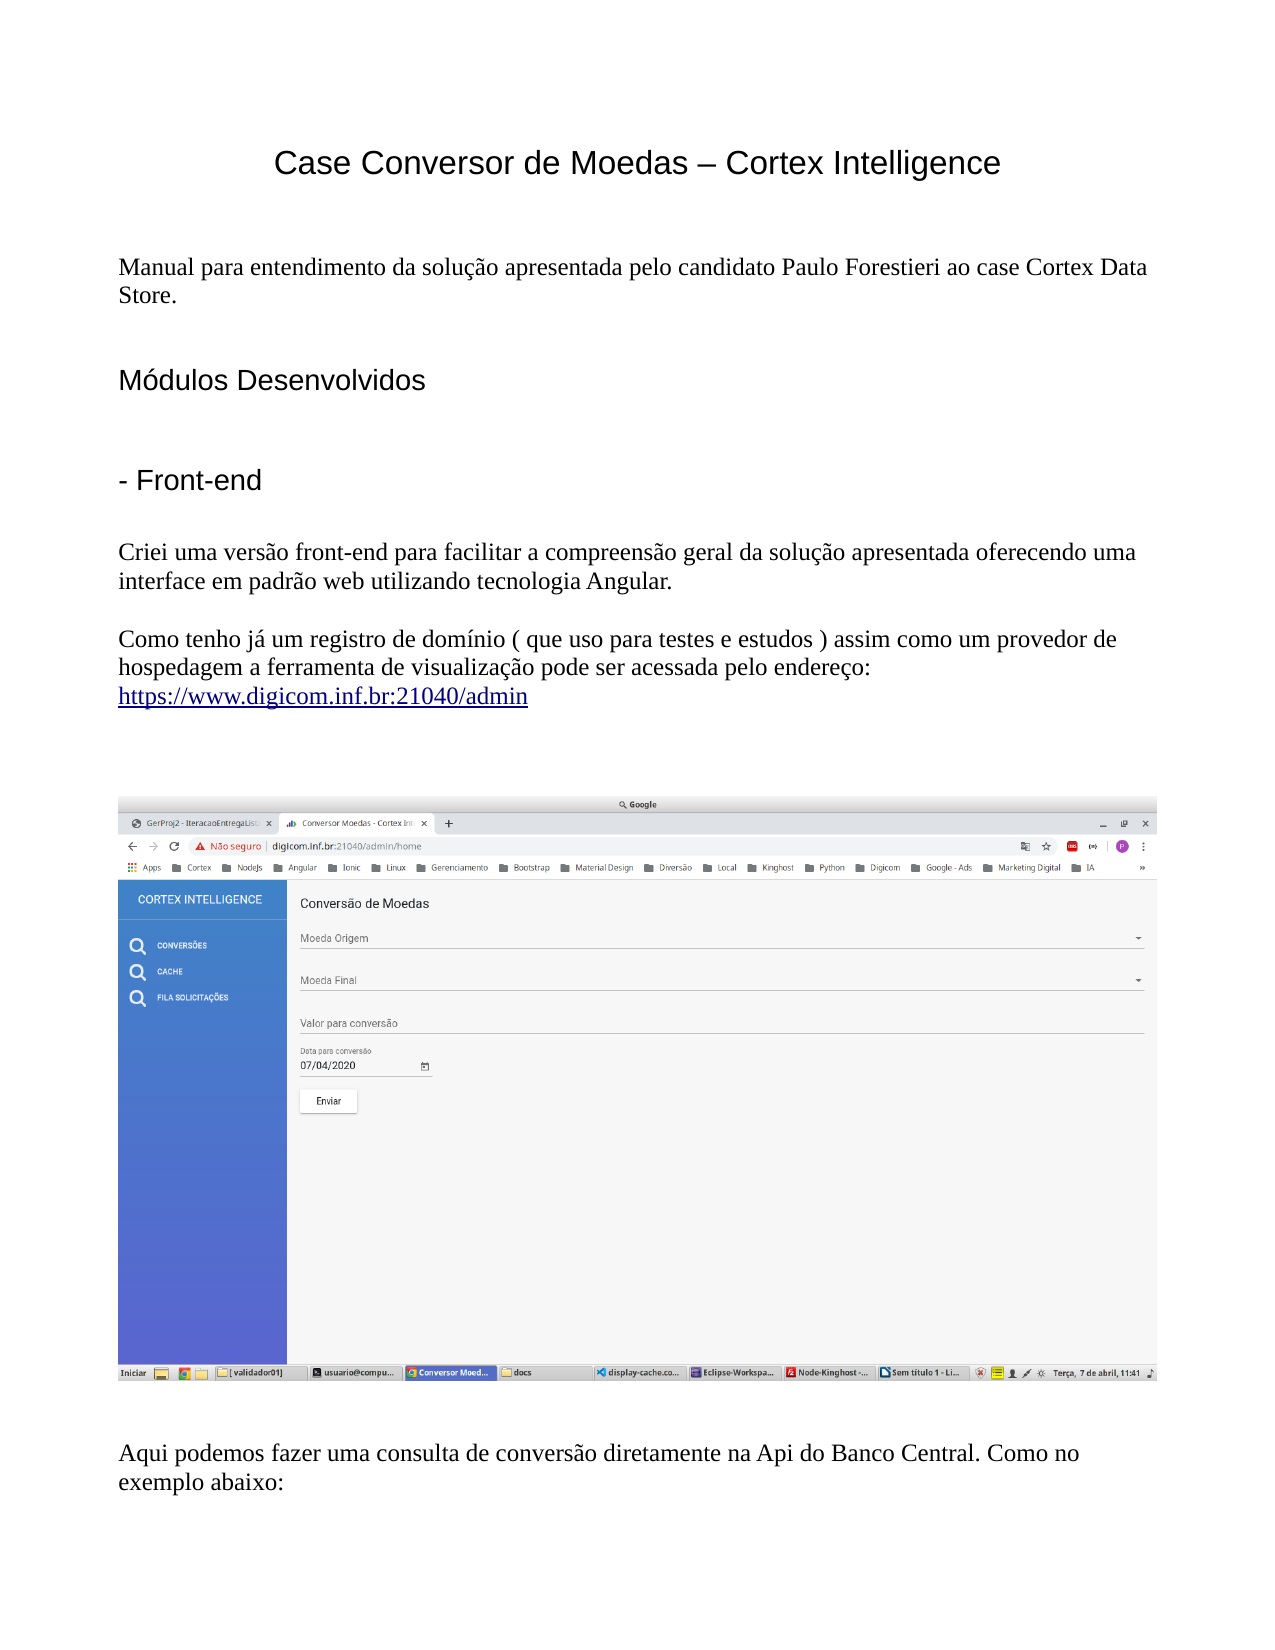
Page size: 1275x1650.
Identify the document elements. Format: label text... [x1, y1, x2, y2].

subtitle Case Conversor de Moedas – Cortex Intelligence [118, 143, 1157, 182]
subtitle Módulos Desenvolvidos [118, 363, 1157, 396]
subtitle - Front-end [118, 463, 1157, 496]
text Criei uma versão front-end para facilitar a compreensão geral da solução apresentada oferecendo uma interface em padrão web utilizando tecnologia Angular. [118, 537, 1157, 595]
text Como tenho já um registro de domínio ( que uso para testes e estudos ) assim como um provedor de hospedagem a ferramenta de visualização pode ser acessada pelo endereço: https://www.digicom.inf.br:21040/admin [118, 624, 1157, 710]
picture [118, 796, 1157, 1381]
text Manual para entendimento da solução apresentada pelo candidato Paulo Forestieri ao case Cortex Data Store. [118, 252, 1157, 309]
text Aqui podemos fazer uma consulta de conversão diretamente na Api do Banco Central. Como no exemplo abaixo: [118, 1438, 1157, 1495]
